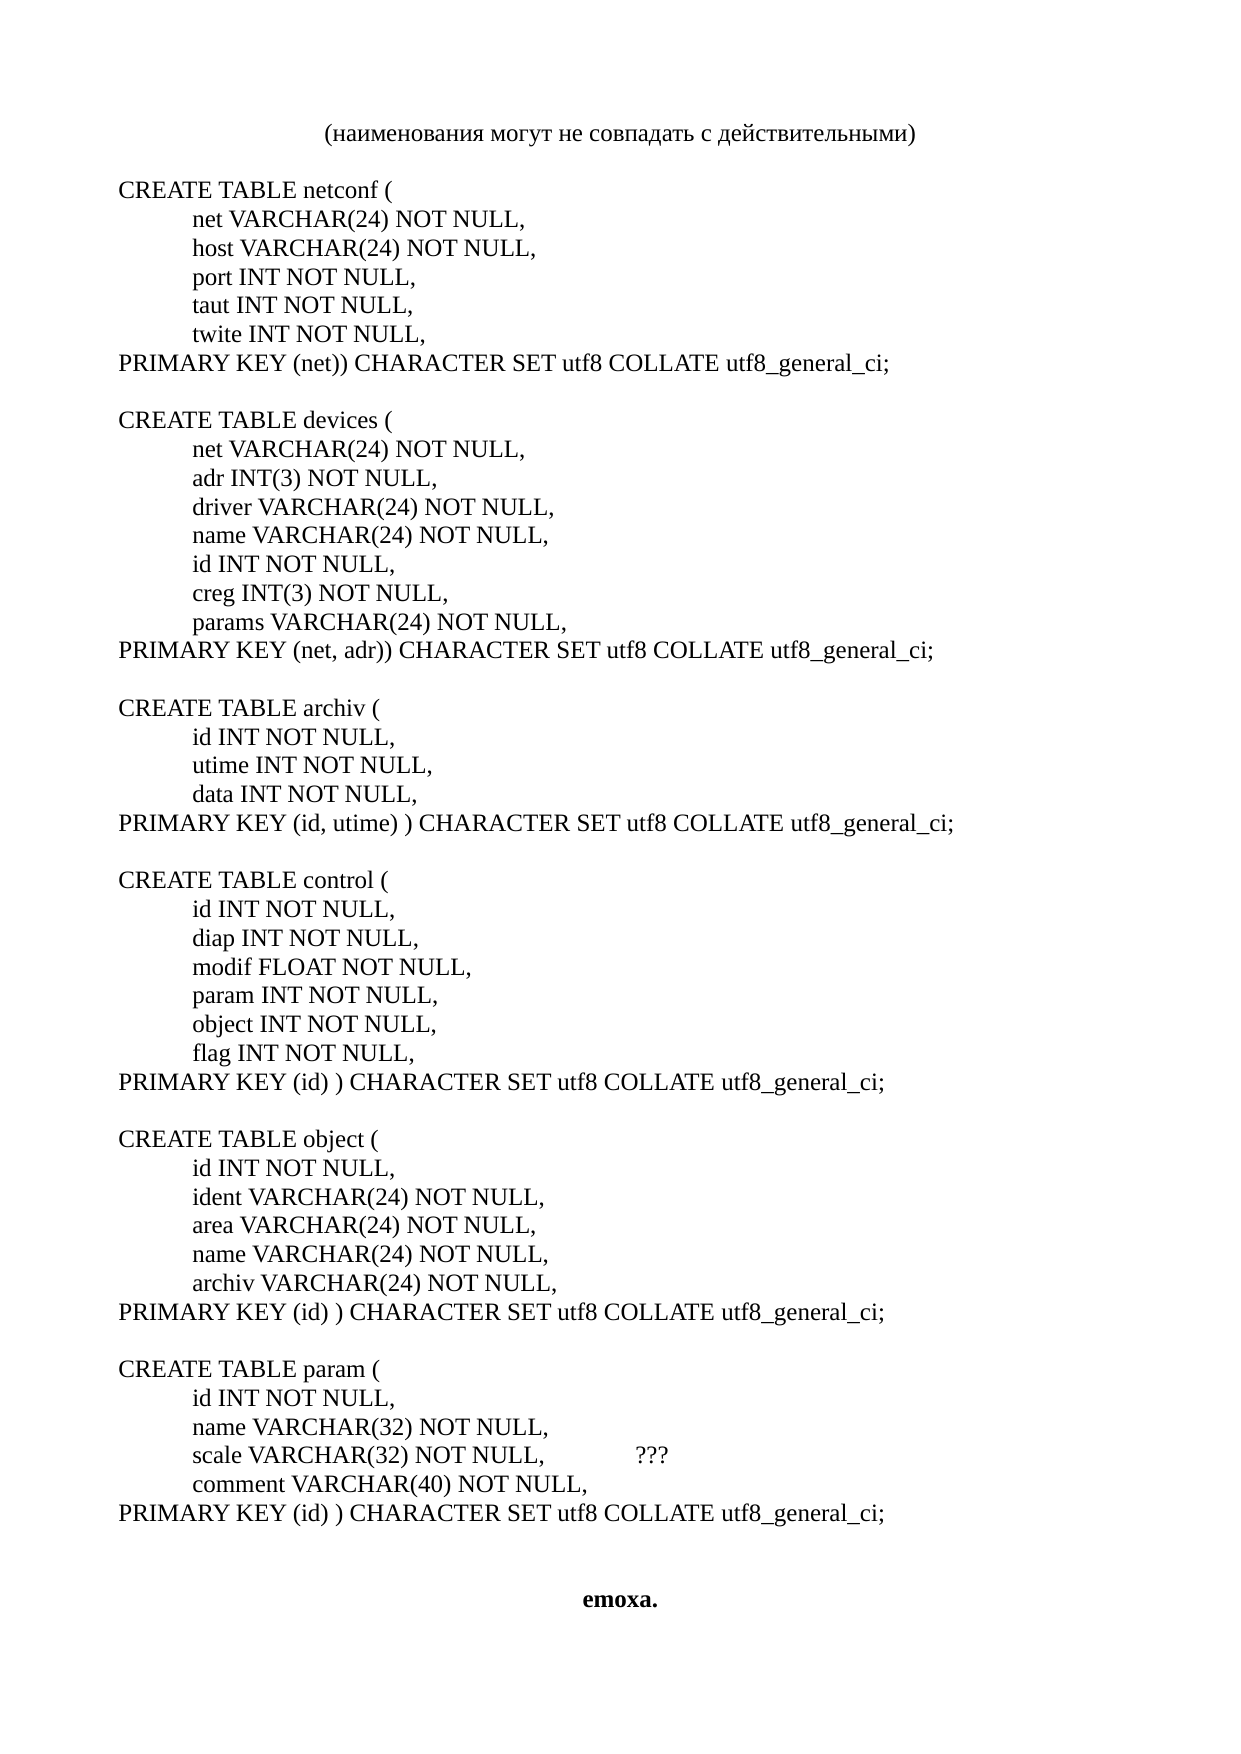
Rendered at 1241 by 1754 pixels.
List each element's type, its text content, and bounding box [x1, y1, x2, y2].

text emoxa. [118, 1584, 1122, 1613]
text PRIMARY KEY (id, utime) ) CHARACTER SET utf8 COLLATE utf8_general_ci; [118, 808, 1122, 837]
text id INT NOT NULL, [118, 894, 1122, 923]
text id INT NOT NULL, [118, 1153, 1122, 1182]
text param INT NOT NULL, [118, 981, 1122, 1009]
text name VARCHAR(24) NOT NULL, [118, 521, 1122, 549]
text creg INT(3) NOT NULL, [118, 578, 1122, 607]
text CREATE TABLE control ( [118, 866, 1122, 894]
text PRIMARY KEY (net, adr)) CHARACTER SET utf8 COLLATE utf8_general_ci; [118, 636, 1122, 664]
text net VARCHAR(24) NOT NULL, [118, 434, 1122, 463]
text PRIMARY KEY (id) ) CHARACTER SET utf8 COLLATE utf8_general_ci; [118, 1498, 1122, 1527]
text port INT NOT NULL, [118, 262, 1122, 291]
text object INT NOT NULL, [118, 1009, 1122, 1038]
text adr INT(3) NOT NULL, [118, 463, 1122, 492]
text net VARCHAR(24) NOT NULL, [118, 204, 1122, 233]
text driver VARCHAR(24) NOT NULL, [118, 492, 1122, 521]
text taut INT NOT NULL, [118, 291, 1122, 319]
text (наименования могут не совпадать с действительными) [118, 118, 1122, 147]
text CREATE TABLE object ( [118, 1124, 1122, 1153]
text archiv VARCHAR(24) NOT NULL, [118, 1268, 1122, 1297]
text PRIMARY KEY (id) ) CHARACTER SET utf8 COLLATE utf8_general_ci; [118, 1067, 1122, 1096]
text comment VARCHAR(40) NOT NULL, [118, 1469, 1122, 1498]
text CREATE TABLE param ( [118, 1354, 1122, 1383]
text host VARCHAR(24) NOT NULL, [118, 233, 1122, 262]
text ident VARCHAR(24) NOT NULL, [118, 1182, 1122, 1211]
text PRIMARY KEY (net)) CHARACTER SET utf8 COLLATE utf8_general_ci; [118, 348, 1122, 377]
text utime INT NOT NULL, [118, 751, 1122, 779]
text area VARCHAR(24) NOT NULL, [118, 1211, 1122, 1239]
text CREATE TABLE archiv ( [118, 693, 1122, 722]
text diap INT NOT NULL, [118, 923, 1122, 952]
text CREATE TABLE netconf ( [118, 176, 1122, 204]
text name VARCHAR(24) NOT NULL, [118, 1239, 1122, 1268]
text id INT NOT NULL, [118, 549, 1122, 578]
text CREATE TABLE devices ( [118, 406, 1122, 434]
text twite INT NOT NULL, [118, 319, 1122, 348]
text id INT NOT NULL, [118, 1383, 1122, 1412]
text PRIMARY KEY (id) ) CHARACTER SET utf8 COLLATE utf8_general_ci; [118, 1297, 1122, 1326]
text flag INT NOT NULL, [118, 1038, 1122, 1067]
text scale VARCHAR(32) NOT NULL, ??? [118, 1441, 1122, 1469]
text params VARCHAR(24) NOT NULL, [118, 607, 1122, 636]
text modif FLOAT NOT NULL, [118, 952, 1122, 981]
text id INT NOT NULL, [118, 722, 1122, 751]
text name VARCHAR(32) NOT NULL, [118, 1412, 1122, 1441]
text data INT NOT NULL, [118, 779, 1122, 808]
